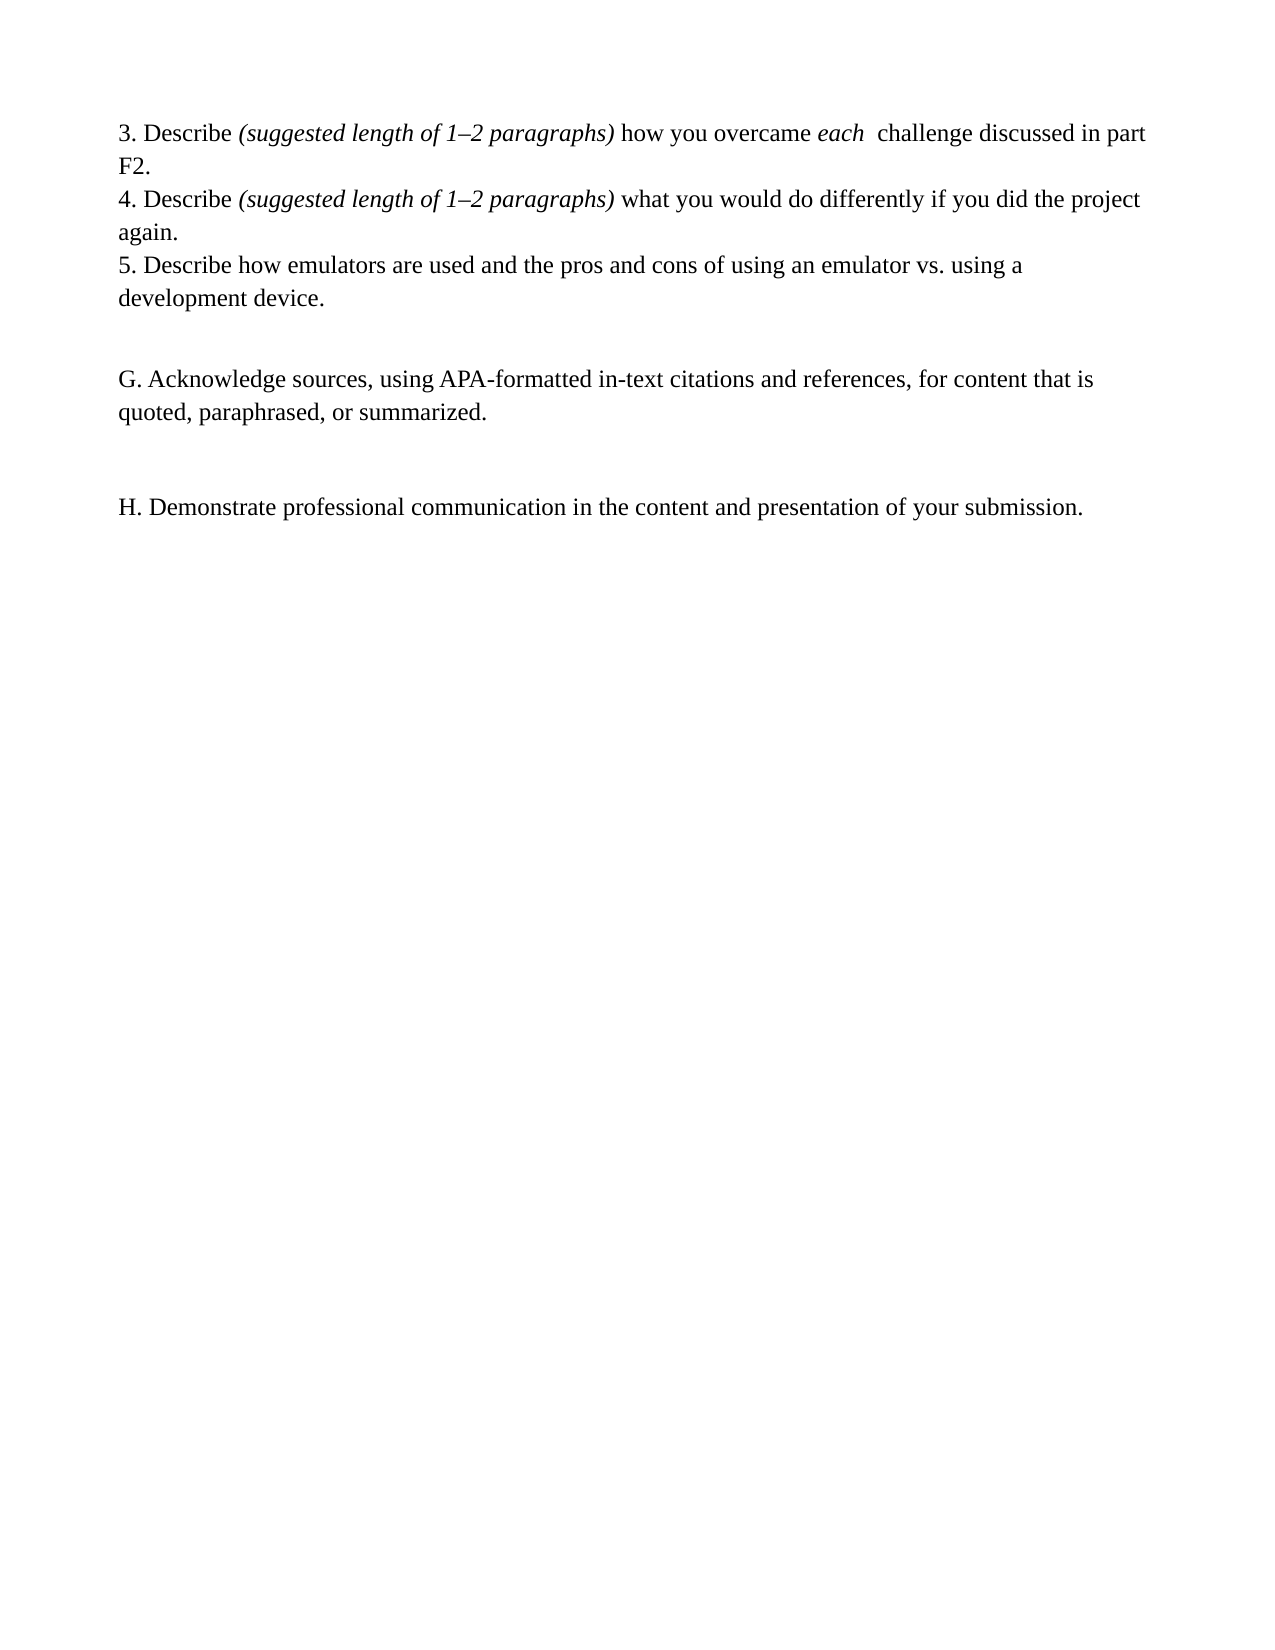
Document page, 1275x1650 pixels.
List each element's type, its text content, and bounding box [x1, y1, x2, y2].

text 4. Describe (suggested length of 1–2 paragraphs) what you would do differently if you did the project again. [118, 184, 1157, 246]
text H. Demonstrate professional communication in the content and presentation of your submission. [118, 492, 1157, 521]
text 3. Describe (suggested length of 1–2 paragraphs) how you overcame each challenge discussed in part F2. [118, 118, 1157, 180]
text 5. Describe how emulators are used and the pros and cons of using an emulator vs. using a development device. [118, 250, 1157, 312]
text G. Acknowledge sources, using APA-formatted in-text citations and references, for content that is quoted, paraphrased, or summarized. [118, 364, 1157, 426]
